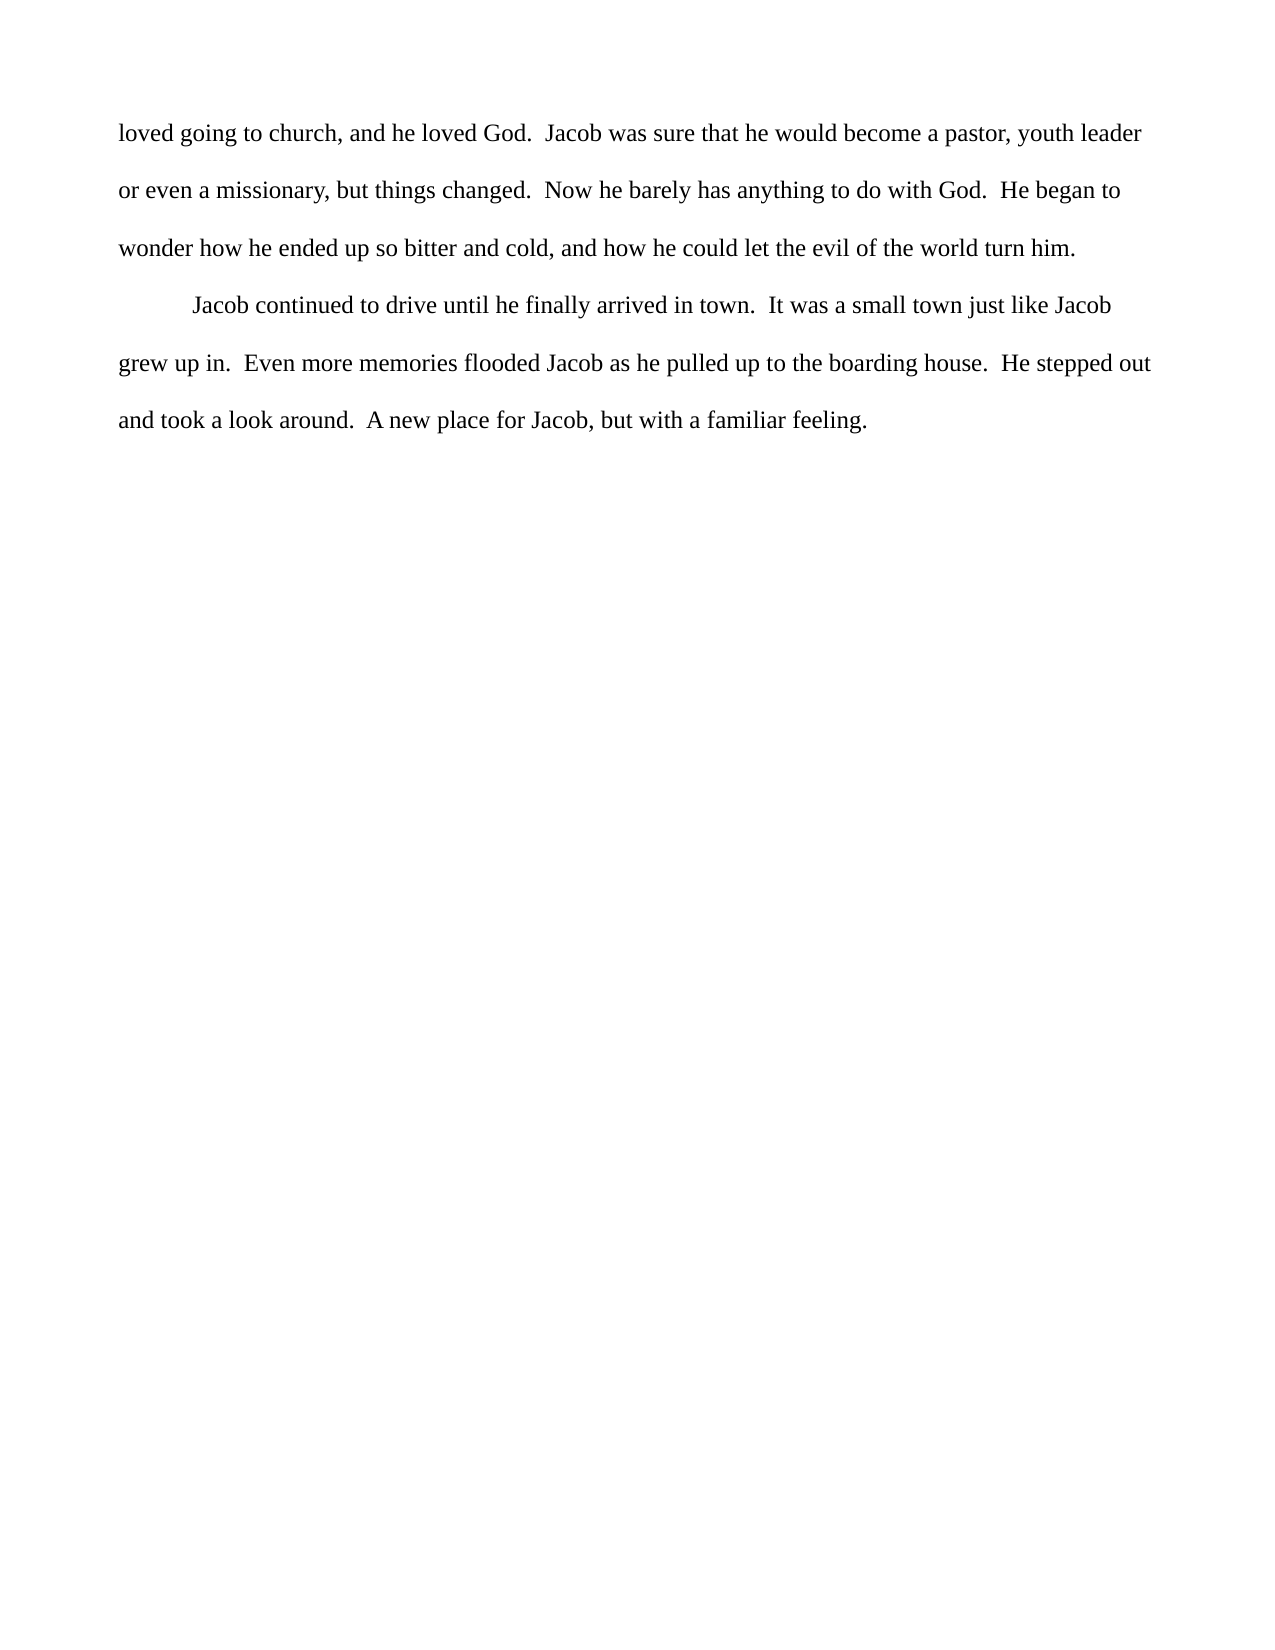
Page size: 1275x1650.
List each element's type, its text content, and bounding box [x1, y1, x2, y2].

text Jacob continued to drive until he finally arrived in town. It was a small town just like Jacob grew up in. Even more memories flooded Jacob as he pulled up to the boarding house. He stepped out and took a look around. A new place for Jacob, but with a familiar feeling. [118, 291, 1157, 434]
text loved going to church, and he loved God. Jacob was sure that he would become a pastor, youth leader or even a missionary, but things changed. Now he barely has anything to do with God. He began to wonder how he ended up so bitter and cold, and how he could let the evil of the world turn him. [118, 118, 1157, 262]
